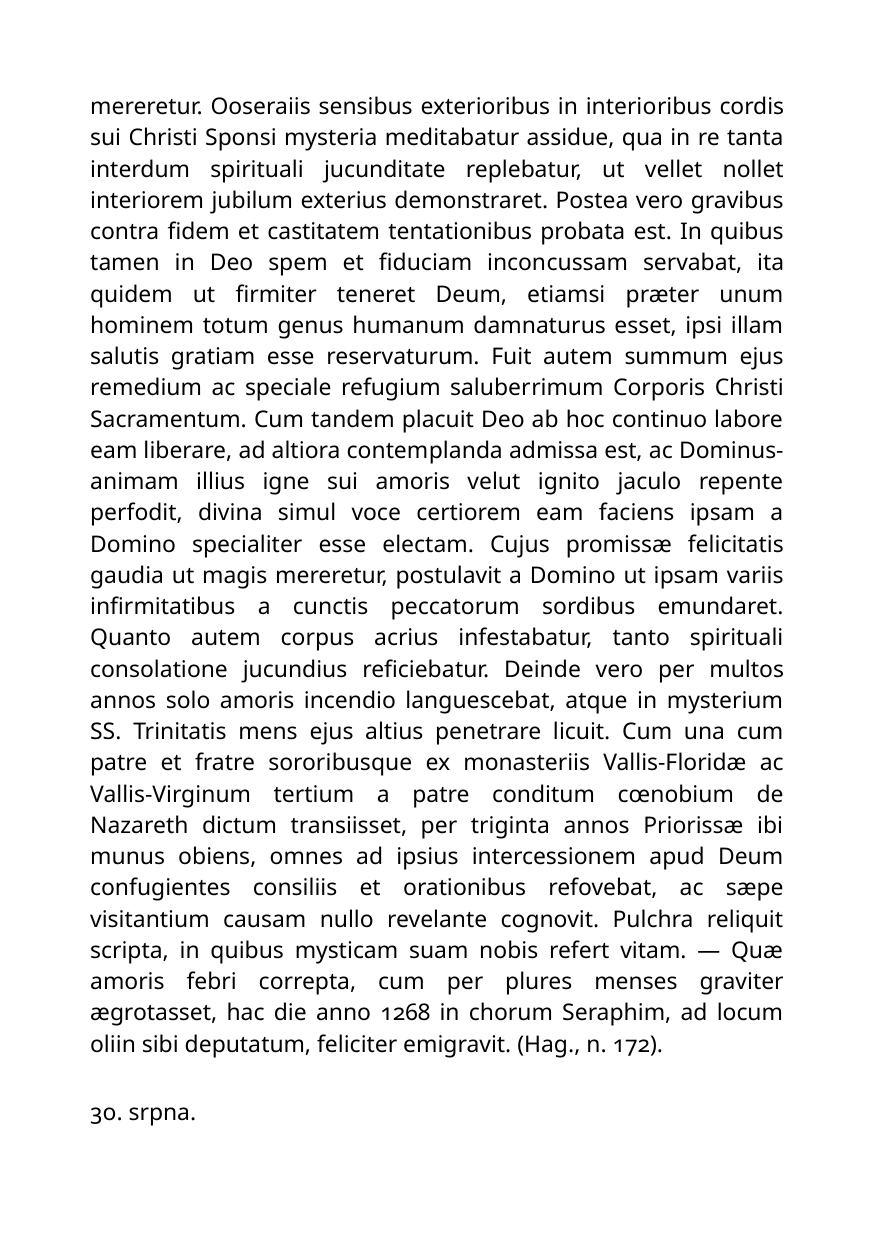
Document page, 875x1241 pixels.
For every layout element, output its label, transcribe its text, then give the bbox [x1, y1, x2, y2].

text mereretur. Ooseraiis sensibus exterioribus in interio­ribus cordis sui Christi Sponsi mysteria meditabatur assidue, qua in re tanta interdum spirituali jucunditate replebatur, ut vellet nollet interiorem jubilum exterius demonstraret. Postea vero gravibus contra fidem et castitatem tentationibus probata est. In quibus tamen in Deo spem et fiduciam incon­cussam servabat, ita quidem ut firmiter teneret Deum, etiamsi præter unum hominem totum genus humanum damnaturus esset, ipsi illam salutis gratiam esse reservaturum. Fuit autem summum ejus remedium ac speciale refugium saluber­rimum Corporis Christi Sacramentum. Cum tandem placuit Deo ab hoc continuo labore eam liberare, ad altiora contem­planda admissa est, ac Dominus- animam illius igne sui amoris velut ignito jaculo repente perfodit, divina simul voce certiorem eam faciens ipsam a Domino specialiter esse electam. Cujus promissæ felicitatis gaudia ut magis mereretur, postulavit a Domino ut ipsam variis infirmitatibus a cunctis peccatorum sordibus emundaret. Quanto autem corpus acrius infestabatur, tanto spirituali consolatione jucundius reficieba­tur. Deinde vero per multos annos solo amoris incendio languescebat, atque in mysterium SS. Trinitatis mens ejus altius penetrare licuit. Cum una cum patre et fratre sorori­busque ex monasteriis Vallis-Floridæ ac Vallis-Virginum tertium a patre conditum cœnobium de Nazareth dictum transiisset, per triginta annos Priorissæ ibi munus obiens, omnes ad ipsius intercessionem apud Deum confugientes consiliis et orationibus refovebat, ac sæpe visitantium causam nullo revelante cognovit. Pulchra reliquit scripta, in quibus mysticam suam nobis refert vitam. — Quæ amoris febri correpta, cum per plures menses graviter ægrotasset, hac die anno 1268 in chorum Seraphim, ad locum oliin sibi deputa­tum, feliciter emigravit. (Hag., n. 172). [90, 90, 784, 1059]
text 3o. srpna. [90, 1096, 784, 1127]
